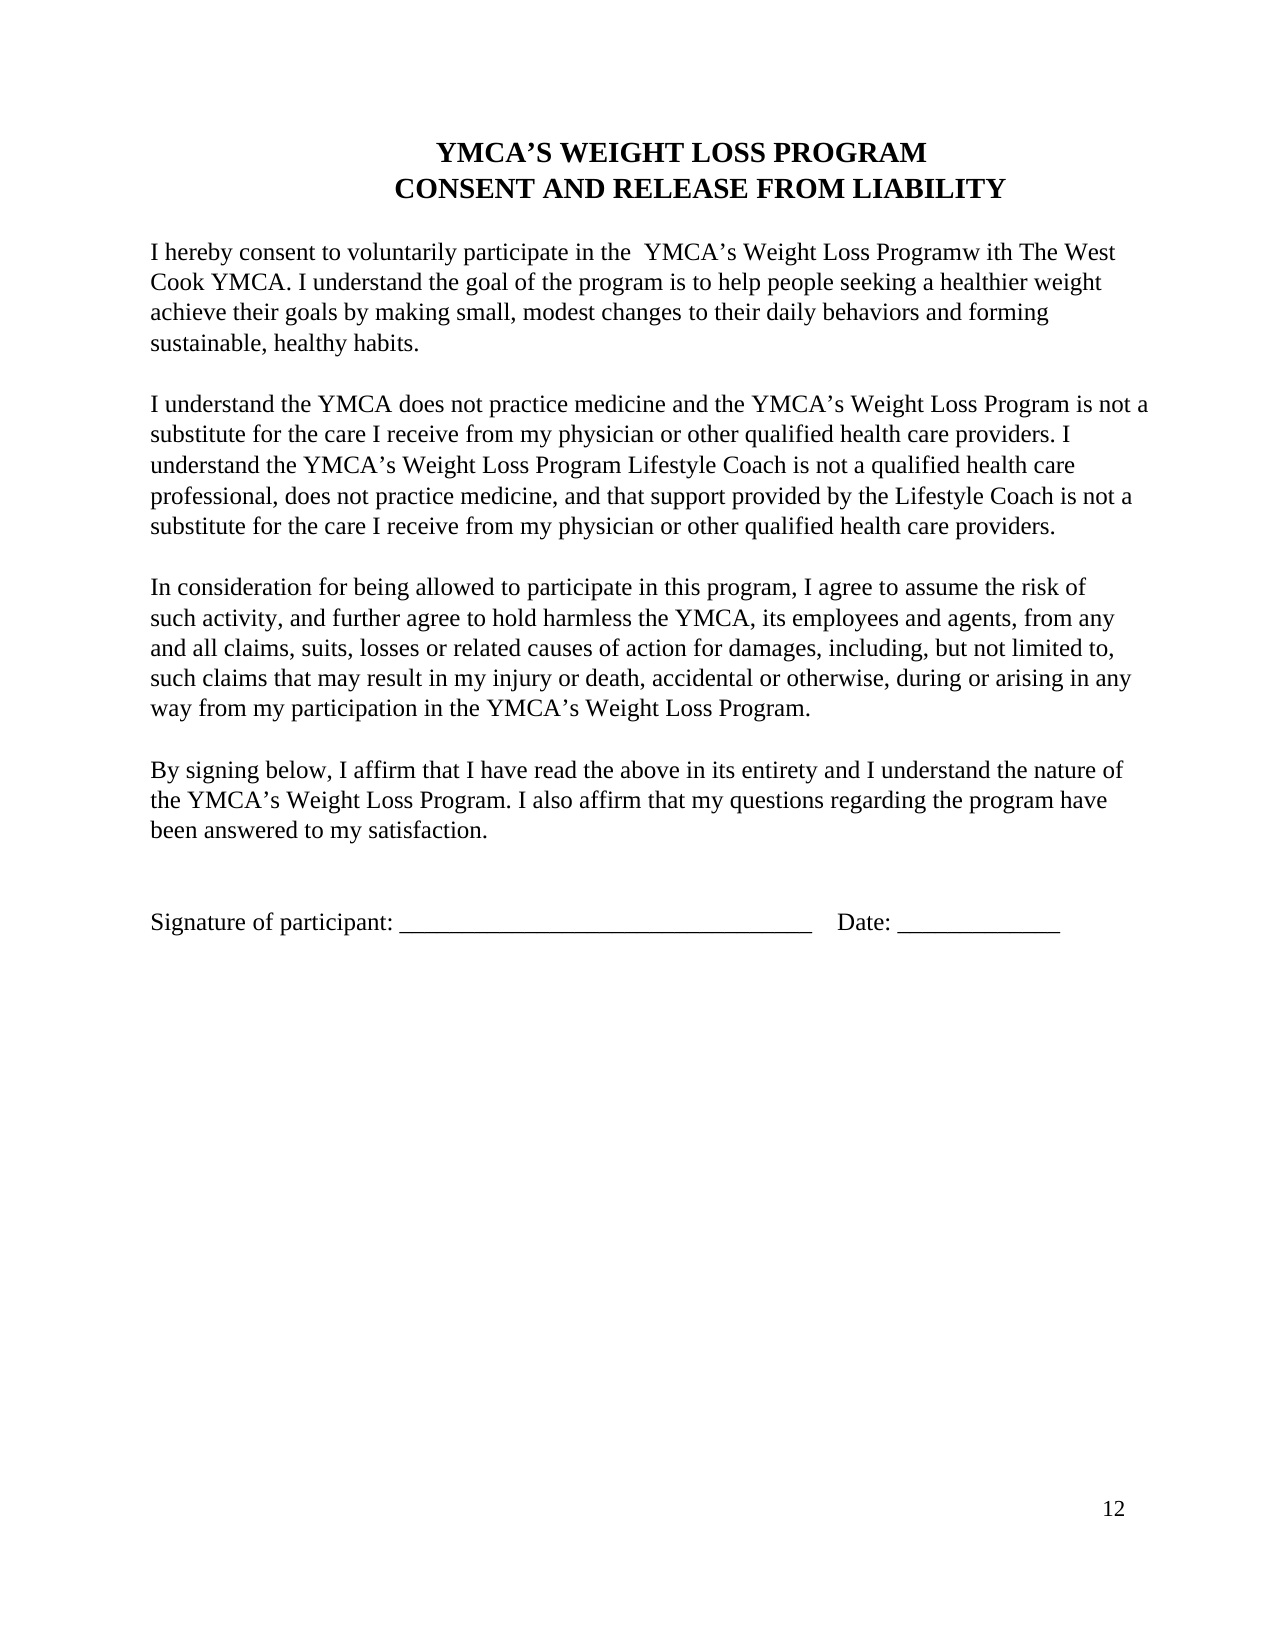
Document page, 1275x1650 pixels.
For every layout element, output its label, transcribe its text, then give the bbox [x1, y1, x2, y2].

text YMCA’S WEIGHT LOSS PROGRAM CONSENT AND RELEASE FROM LIABILITY [394, 133, 1028, 204]
text Signature of participant: _________________________________ Date: _____________ [150, 908, 1161, 936]
text In consideration for being allowed to participate in this program, I agree to assume the risk of such activity, and further agree to hold harmless the YMCA, its employees and agents, from any and all claims, suits, losses or related causes of action for damages, including, but not limited to, such claims that may result in my injury or death, accidental or otherwise, during or arising in any way from my participation in the YMCA’s Weight Loss Program. [150, 571, 1136, 722]
text I understand the YMCA does not practice medicine and the YMCA’s Weight Loss Program is not a substitute for the care I receive from my physician or other qualified health care providers. I understand the YMCA’s Weight Loss Program Lifestyle Coach is not a qualified health care professional, does not practice medicine, and that support provided by the Lifestyle Coach is not a substitute for the care I receive from my physician or other qualified health care providers. [150, 387, 1161, 540]
text I hereby consent to voluntarily participate in the YMCA’s Weight Loss Programw ith The West Cook YMCA. I understand the goal of the program is to help people seeking a healthier weight achieve their goals by making small, modest changes to their daily behaviors and forming sustainable, healthy habits. [150, 235, 1146, 356]
text By signing below, I affirm that I have read the above in its entirety and I understand the nature of the YMCA’s Weight Loss Program. I also affirm that my questions regarding the program have been answered to my satisfaction. [150, 753, 1155, 844]
